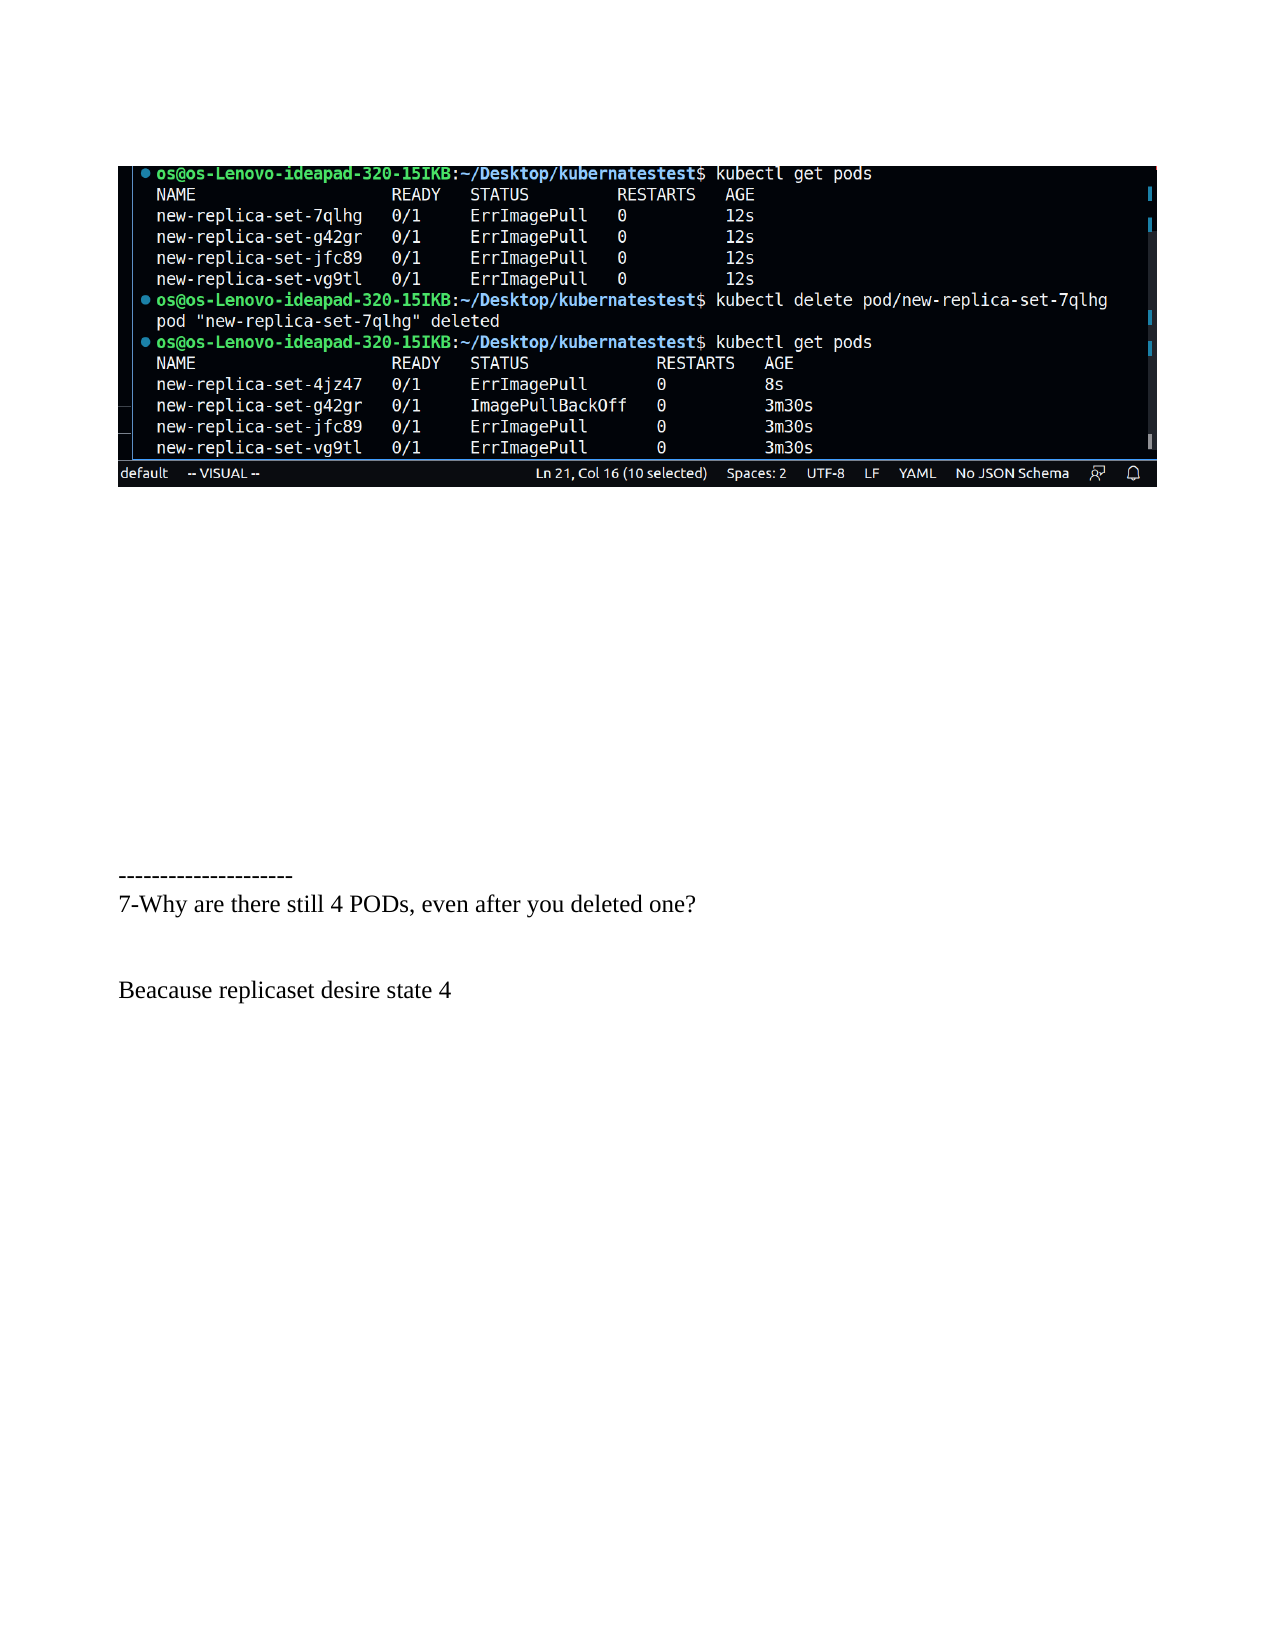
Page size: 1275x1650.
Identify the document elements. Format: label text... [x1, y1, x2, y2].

text Beacause replicaset desire state 4 [118, 975, 1157, 1004]
text --------------------- [118, 860, 1157, 889]
text 7-Why are there still 4 PODs, even after you deleted one? [118, 889, 1157, 918]
picture [118, 166, 1157, 487]
